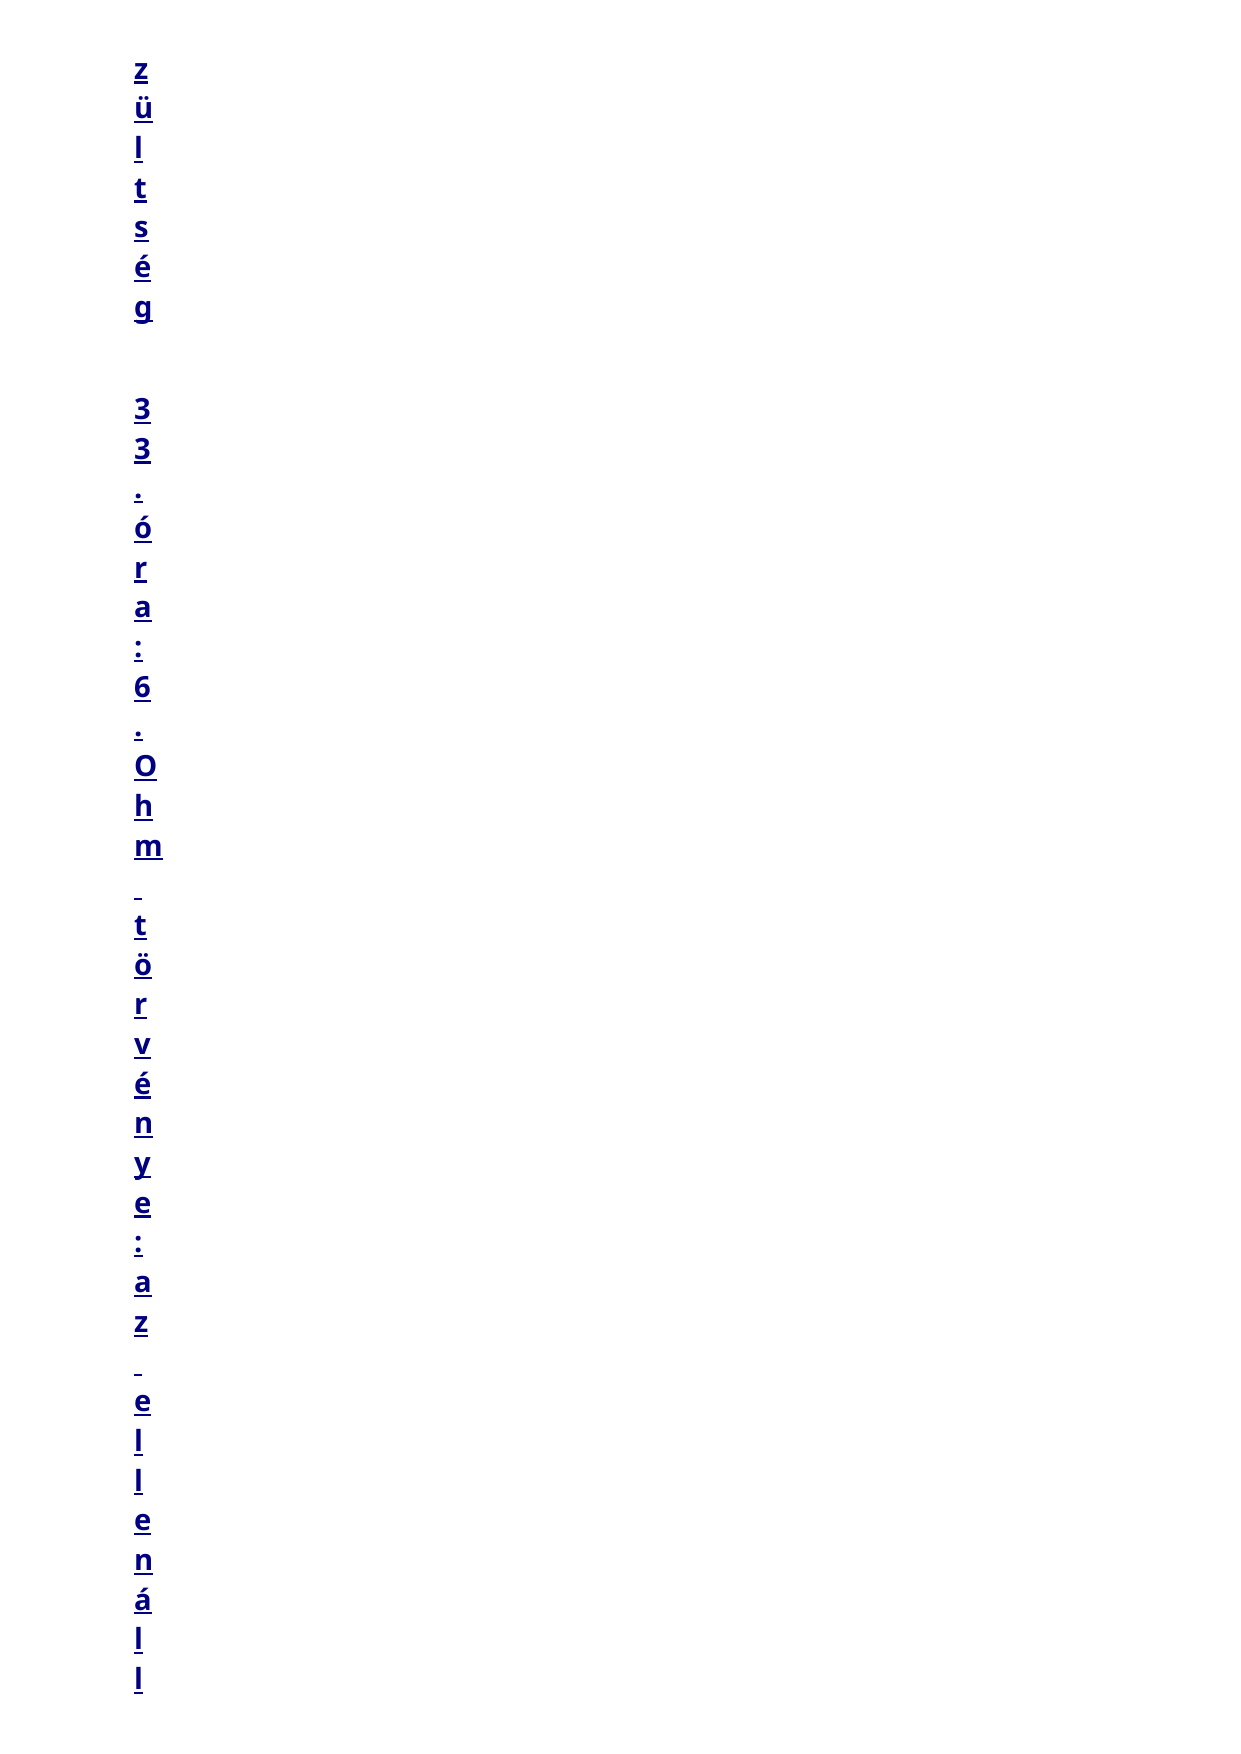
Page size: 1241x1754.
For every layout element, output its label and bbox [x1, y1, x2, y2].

table_header [118, 45, 131, 1701]
